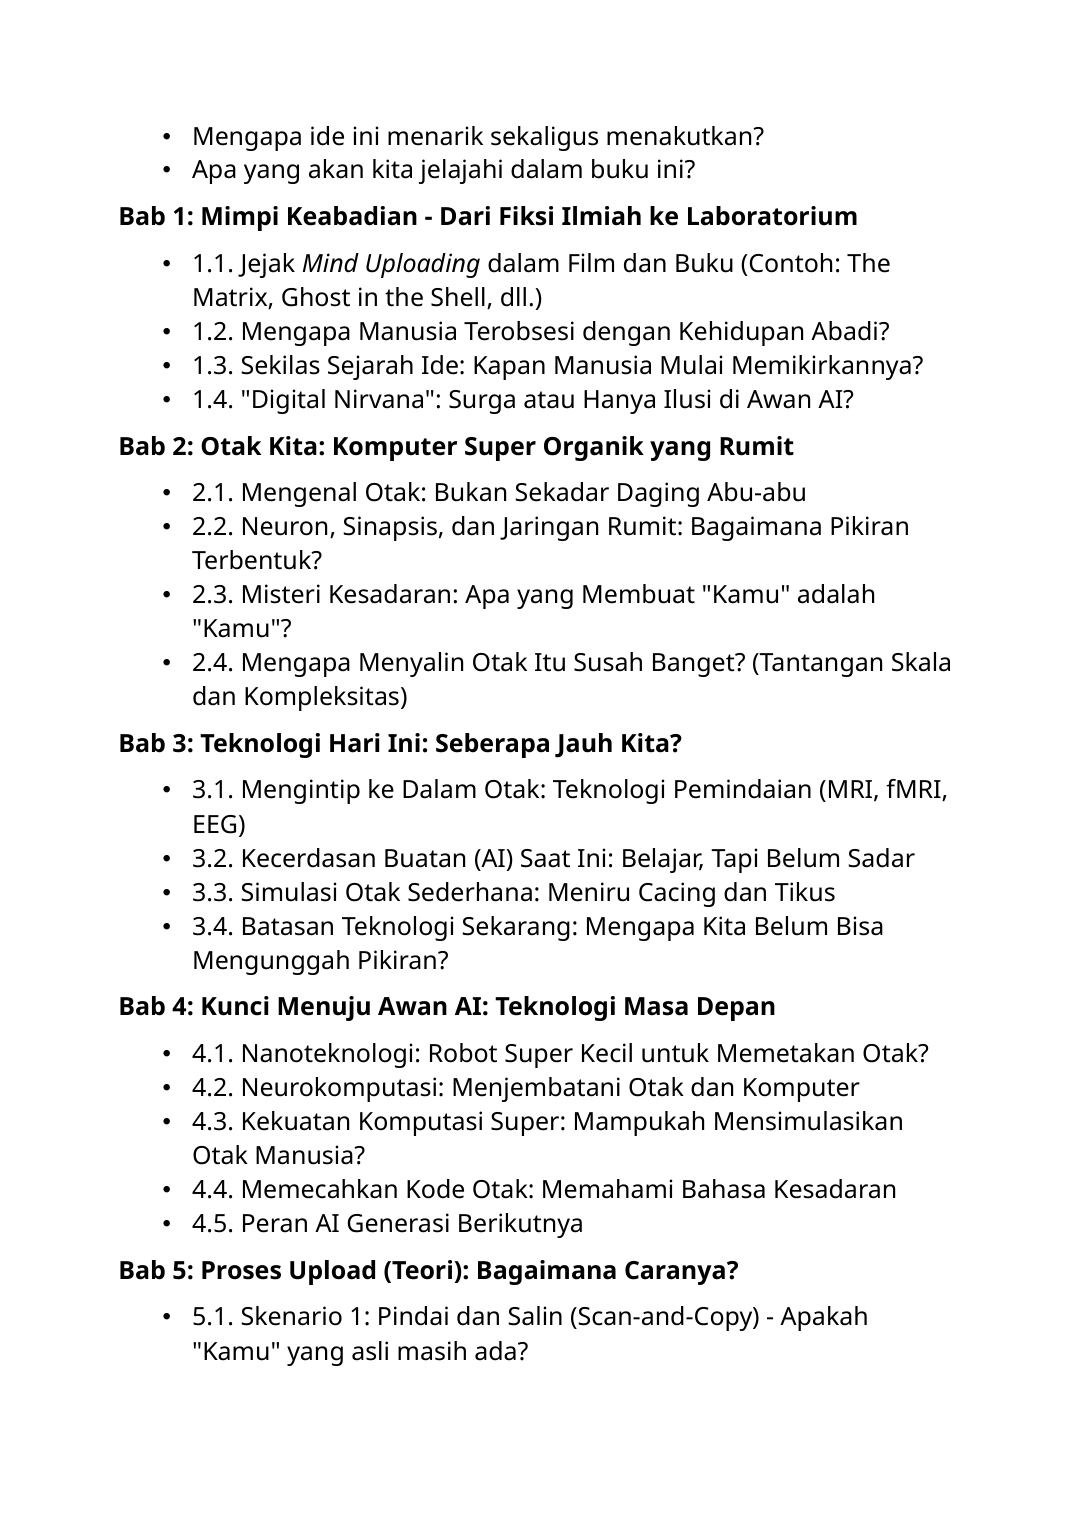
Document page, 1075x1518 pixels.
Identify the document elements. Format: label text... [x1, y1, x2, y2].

list 2.4. Mengapa Menyalin Otak Itu Susah Banget? (Tantangan Skala dan Kompleksitas) [162, 645, 957, 713]
list Mengapa ide ini menarik sekaligus menakutkan? [162, 118, 957, 152]
text Bab 4: Kunci Menuju Awan AI: Teknologi Masa Depan [118, 989, 957, 1023]
list 2.2. Neuron, Sinapsis, dan Jaringan Rumit: Bagaimana Pikiran Terbentuk? [162, 509, 957, 577]
list 5.1. Skenario 1: Pindai dan Salin (Scan-and-Copy) - Apakah "Kamu" yang asli masih ada? [162, 1299, 957, 1367]
text Bab 2: Otak Kita: Komputer Super Organik yang Rumit [118, 428, 957, 462]
list 1.3. Sekilas Sejarah Ide: Kapan Manusia Mulai Memikirkannya? [162, 347, 957, 382]
list 4.4. Memecahkan Kode Otak: Memahami Bahasa Kesadaran [162, 1172, 957, 1206]
list 3.1. Mengintip ke Dalam Otak: Teknologi Pemindaian (MRI, fMRI, EEG) [162, 772, 957, 840]
list Apa yang akan kita jelajahi dalam buku ini? [162, 152, 957, 186]
list 4.3. Kekuatan Komputasi Super: Mampukah Mensimulasikan Otak Manusia? [162, 1104, 957, 1172]
text Bab 3: Teknologi Hari Ini: Seberapa Jauh Kita? [118, 726, 957, 760]
list 4.2. Neurokomputasi: Menjembatani Otak dan Komputer [162, 1070, 957, 1104]
text Bab 1: Mimpi Keabadian - Dari Fiksi Ilmiah ke Laboratorium [118, 199, 957, 233]
list 1.2. Mengapa Manusia Terobsesi dengan Kehidupan Abadi? [162, 313, 957, 347]
list 3.3. Simulasi Otak Sederhana: Meniru Cacing dan Tikus [162, 874, 957, 908]
list 3.4. Batasan Teknologi Sekarang: Mengapa Kita Belum Bisa Mengunggah Pikiran? [162, 908, 957, 977]
list 1.1. Jejak Mind Uploading dalam Film dan Buku (Contoh: The Matrix, Ghost in the Shell, dll.) [162, 245, 957, 313]
list 3.2. Kecerdasan Buatan (AI) Saat Ini: Belajar, Tapi Belum Sadar [162, 840, 957, 874]
list 1.4. "Digital Nirvana": Surga atau Hanya Ilusi di Awan AI? [162, 382, 957, 416]
list 4.5. Peran AI Generasi Berikutnya [162, 1206, 957, 1240]
list 2.1. Mengenal Otak: Bukan Sekadar Daging Abu-abu [162, 475, 957, 509]
text Bab 5: Proses Upload (Teori): Bagaimana Caranya? [118, 1252, 957, 1287]
list 2.3. Misteri Kesadaran: Apa yang Membuat "Kamu" adalah "Kamu"? [162, 577, 957, 645]
list 4.1. Nanoteknologi: Robot Super Kecil untuk Memetakan Otak? [162, 1036, 957, 1070]
